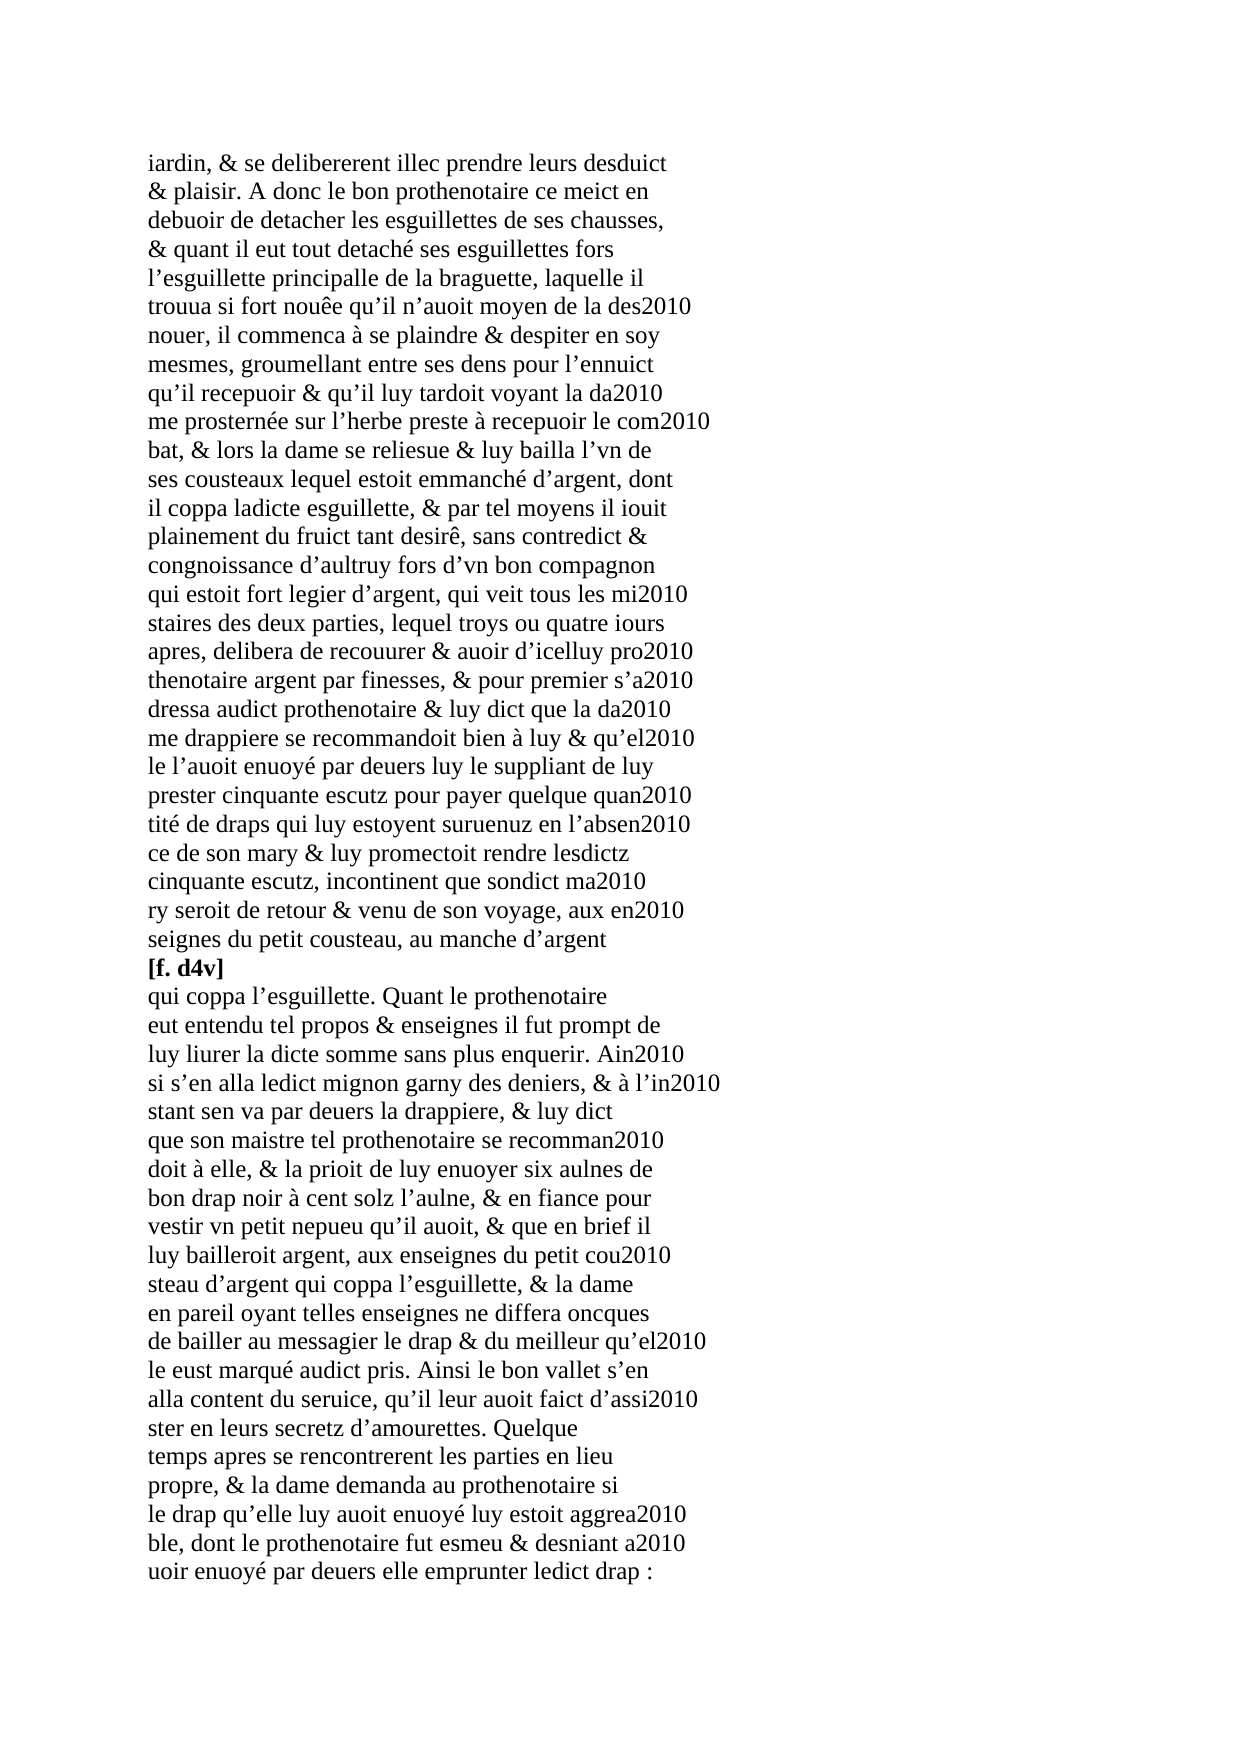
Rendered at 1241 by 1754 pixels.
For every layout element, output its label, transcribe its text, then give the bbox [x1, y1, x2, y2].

text iardin, & se delibererent illec prendre leurs desduict & plaisir. A donc le bon prothenotaire ce meict en debuoir de detacher les esguillettes de ses chausses, & quant il eut tout detaché ses esguillettes fors l’esguillette principalle de la braguette, laquelle il trouua si fort nouêe qu’il n’auoit moyen de la des2010 nouer, il commenca à se plaindre & despiter en soy mesmes, groumellant entre ses dens pour l’ennuict qu’il recepuoir & qu’il luy tardoit voyant la da2010 me prosternée sur l’herbe preste à recepuoir le com2010 bat, & lors la dame se reliesue & luy bailla l’vn de ses cousteaux lequel estoit emmanché d’argent, dont il coppa ladicte esguillette, & par tel moyens il iouit plainement du fruict tant desirê, sans contredict & congnoissance d’aultruy fors d’vn bon compagnon qui estoit fort legier d’argent, qui veit tous les mi2010 staires des deux parties, lequel troys ou quatre iours apres, delibera de recouurer & auoir d’icelluy pro2010 thenotaire argent par finesses, & pour premier s’a2010 dressa audict prothenotaire & luy dict que la da2010 me drappiere se recommandoit bien à luy & qu’el2010 le l’auoit enuoyé par deuers luy le suppliant de luy prester cinquante escutz pour payer quelque quan2010 tité de draps qui luy estoyent suruenuz en l’absen2010 ce de son mary & luy promectoit rendre lesdictz cinquante escutz, incontinent que sondict ma2010 ry seroit de retour & venu de son voyage, aux en2010 seignes du petit cousteau, au manche d’argent [f. d4v] qui coppa l’esguillette. Quant le prothenotaire eut entendu tel propos & enseignes il fut prompt de luy liurer la dicte somme sans plus enquerir. Ain2010 si s’en alla ledict mignon garny des deniers, & à l’in2010 stant sen va par deuers la drappiere, & luy dict que son maistre tel prothenotaire se recomman2010 doit à elle, & la prioit de luy enuoyer six aulnes de bon drap noir à cent solz l’aulne, & en fiance pour vestir vn petit nepueu qu’il auoit, & que en brief il luy bailleroit argent, aux enseignes du petit cou2010 steau d’argent qui coppa l’esguillette, & la dame en pareil oyant telles enseignes ne differa oncques de bailler au messagier le drap & du meilleur qu’el2010 le eust marqué audict pris. Ainsi le bon vallet s’en alla content du seruice, qu’il leur auoit faict d’assi2010 ster en leurs secretz d’amourettes. Quelque temps apres se rencontrerent les parties en lieu propre, & la dame demanda au prothenotaire si le drap qu’elle luy auoit enuoyé luy estoit aggrea2010 ble, dont le prothenotaire fut esmeu & desniant a2010 uoir enuoyé par deuers elle emprunter ledict drap : [148, 148, 1093, 1585]
